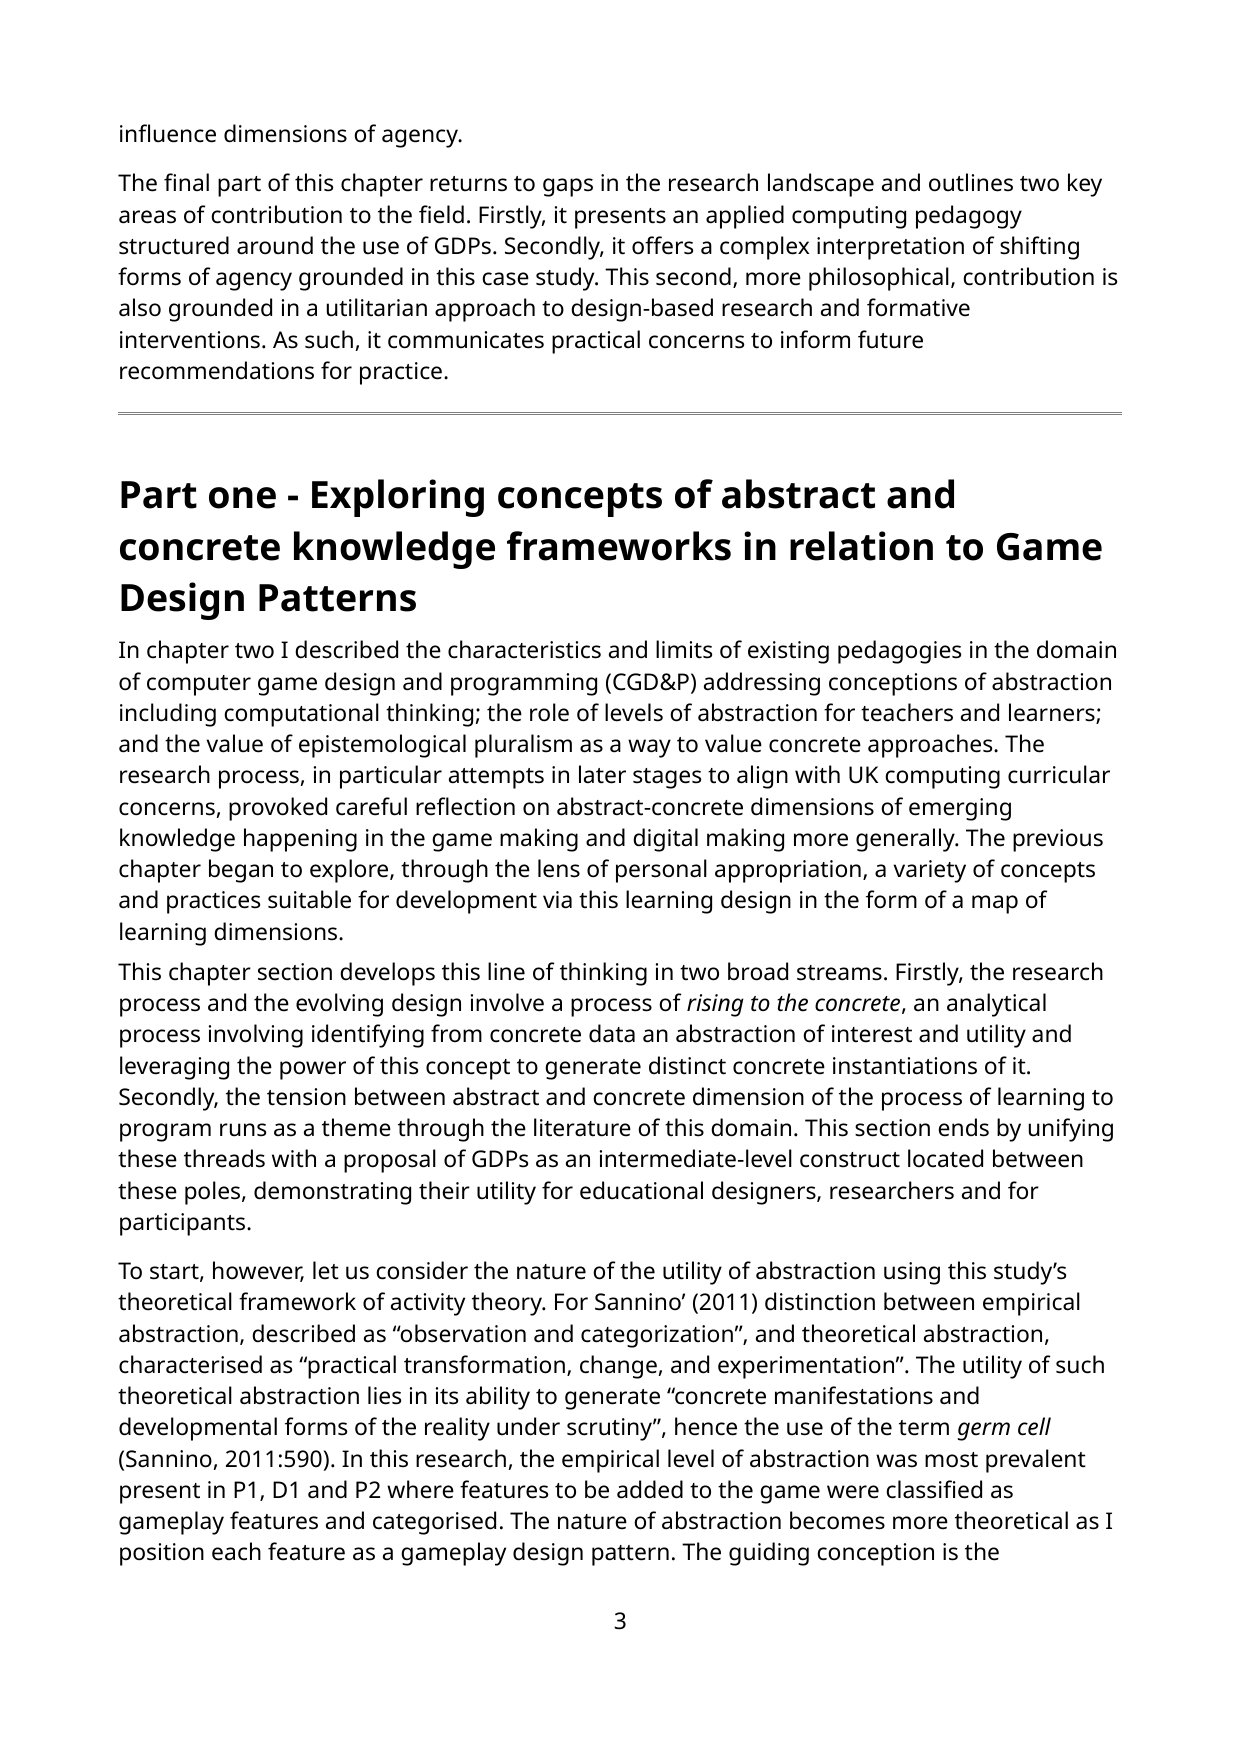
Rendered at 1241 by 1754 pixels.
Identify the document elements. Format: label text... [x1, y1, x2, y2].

text influence dimensions of agency. [118, 118, 1122, 149]
text This chapter section develops this line of thinking in two broad streams. Firstly, the research process and the evolving design involve a process of rising to the concrete, an analytical process involving identifying from concrete data an abstraction of interest and utility and leveraging the power of this concept to generate distinct concrete instantiations of it. Secondly, the tension between abstract and concrete dimension of the process of learning to program runs as a theme through the literature of this domain. This section ends by unifying these threads with a proposal of GDPs as an intermediate-level construct located between these poles, demonstrating their utility for educational designers, researchers and for participants. [118, 956, 1122, 1237]
subtitle Part one - Exploring concepts of abstract and concrete knowledge frameworks in relation to Game Design Patterns [118, 469, 1122, 622]
text The final part of this chapter returns to gaps in the research landscape and outlines two key areas of contribution to the field. Firstly, it presents an applied computing pedagogy structured around the use of GDPs. Secondly, it offers a complex interpretation of shifting forms of agency grounded in this case study. This second, more philosophical, contribution is also grounded in a utilitarian approach to design-based research and formative interventions. As such, it communicates practical concerns to inform future recommendations for practice. [118, 167, 1122, 386]
text In chapter two I described the characteristics and limits of existing pedagogies in the domain of computer game design and programming (CGD&P) addressing conceptions of abstraction including computational thinking; the role of levels of abstraction for teachers and learners; and the value of epistemological pluralism as a way to value concrete approaches. The research process, in particular attempts in later stages to align with UK computing curricular concerns, provoked careful reflection on abstract-concrete dimensions of emerging knowledge happening in the game making and digital making more generally. The previous chapter began to explore, through the lens of personal appropriation, a variety of concepts and practices suitable for development via this learning design in the form of a map of learning dimensions. [118, 634, 1122, 947]
text To start, however, let us consider the nature of the utility of abstraction using this study’s theoretical framework of activity theory. For Sannino’ (2011) distinction between empirical abstraction, described as “observation and categorization”, and theoretical abstraction, characterised as “practical transformation, change, and experimentation”. The utility of such theoretical abstraction lies in its ability to generate “concrete manifestations and developmental forms of the reality under scrutiny”, hence the use of the term germ cell (Sannino, 2011:590). In this research, the empirical level of abstraction was most prevalent present in P1, D1 and P2 where features to be added to the game were classified as gameplay features and categorised. The nature of abstraction becomes more theoretical as I position each feature as a gameplay design pattern. The guiding conception is the [118, 1255, 1122, 1568]
